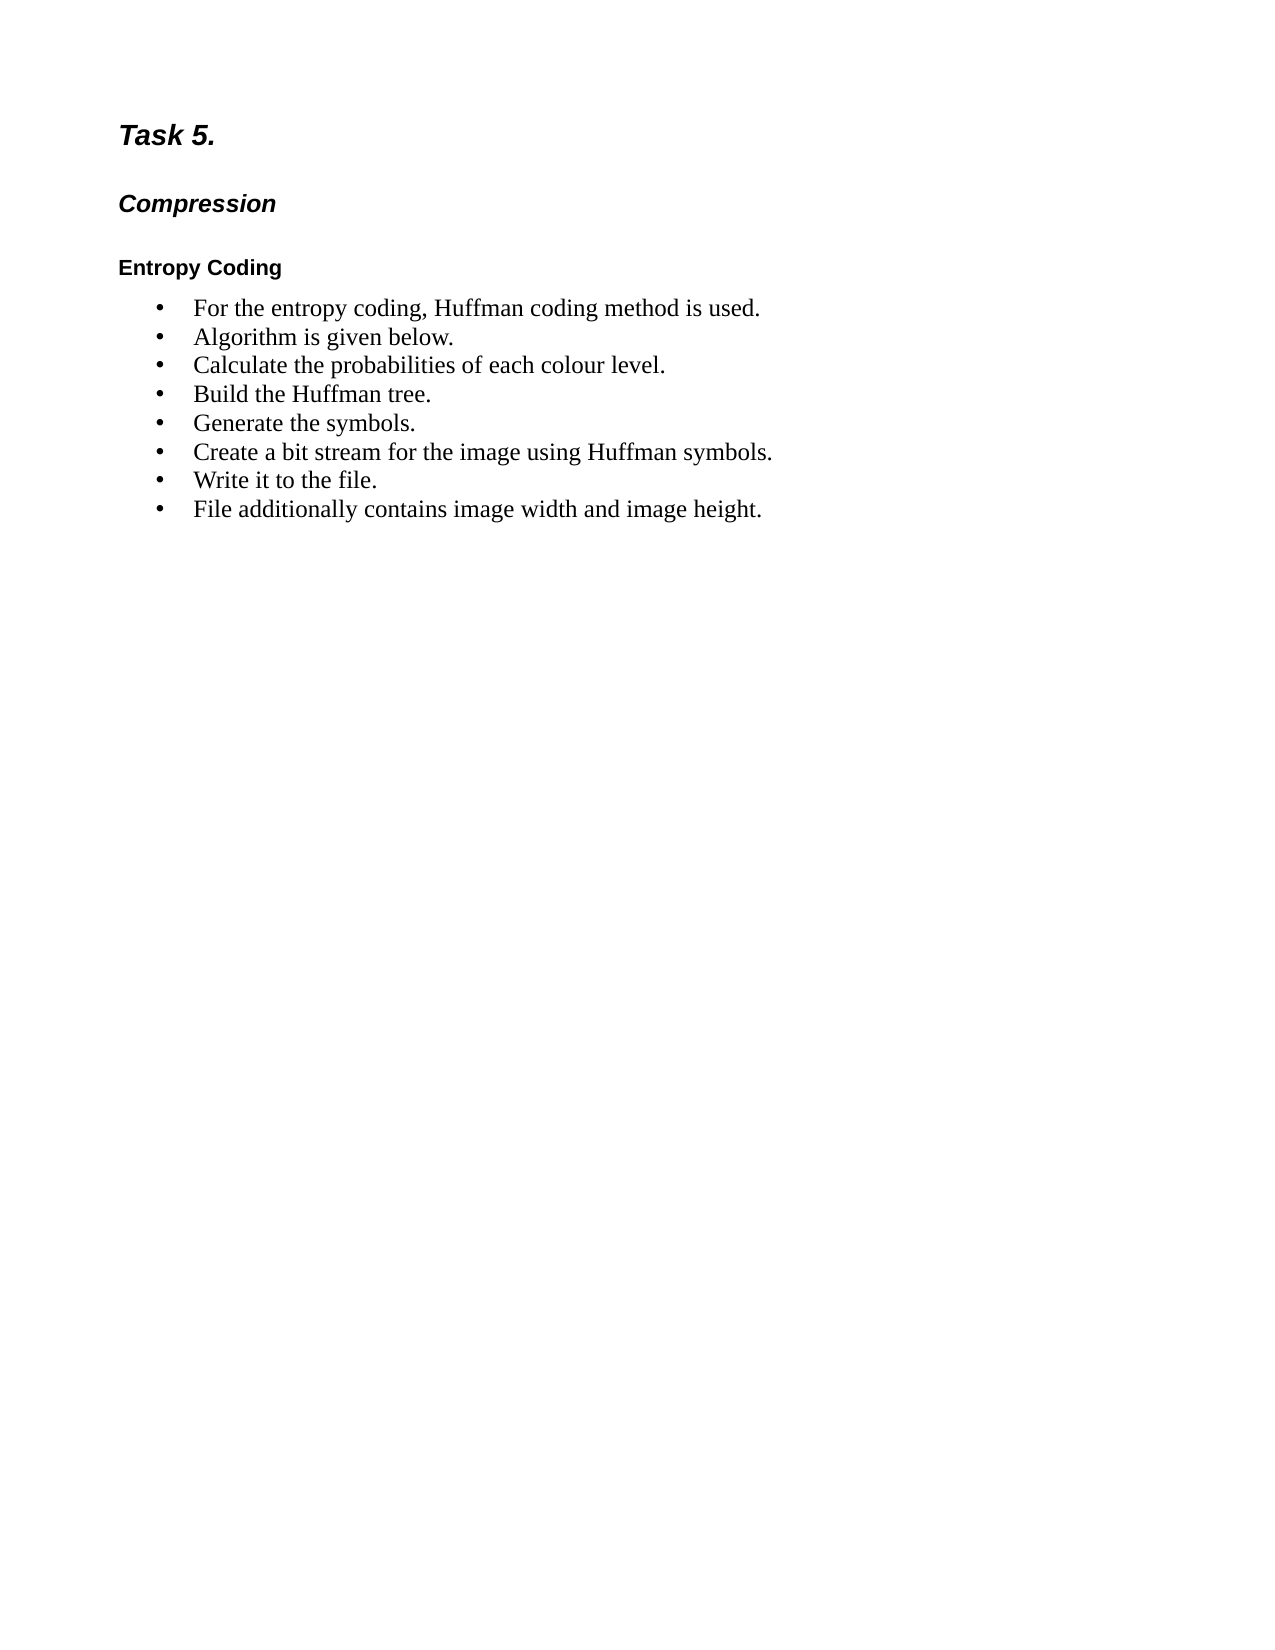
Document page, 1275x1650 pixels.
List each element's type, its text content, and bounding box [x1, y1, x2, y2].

list Calculate the probabilities of each colour level. [156, 350, 1157, 379]
subtitle Compression [118, 189, 1157, 218]
subtitle Entropy Coding [118, 255, 1157, 280]
list File additionally contains image width and image height. [156, 494, 1157, 523]
subtitle Task 5. [118, 118, 1157, 152]
list Create a bit stream for the image using Huffman symbols. [156, 437, 1157, 465]
list Build the Huffman tree. [156, 379, 1157, 408]
list Algorithm is given below. [156, 322, 1157, 350]
list Generate the symbols. [156, 408, 1157, 437]
list For the entropy coding, Huffman coding method is used. [156, 293, 1157, 322]
list Write it to the file. [156, 465, 1157, 494]
